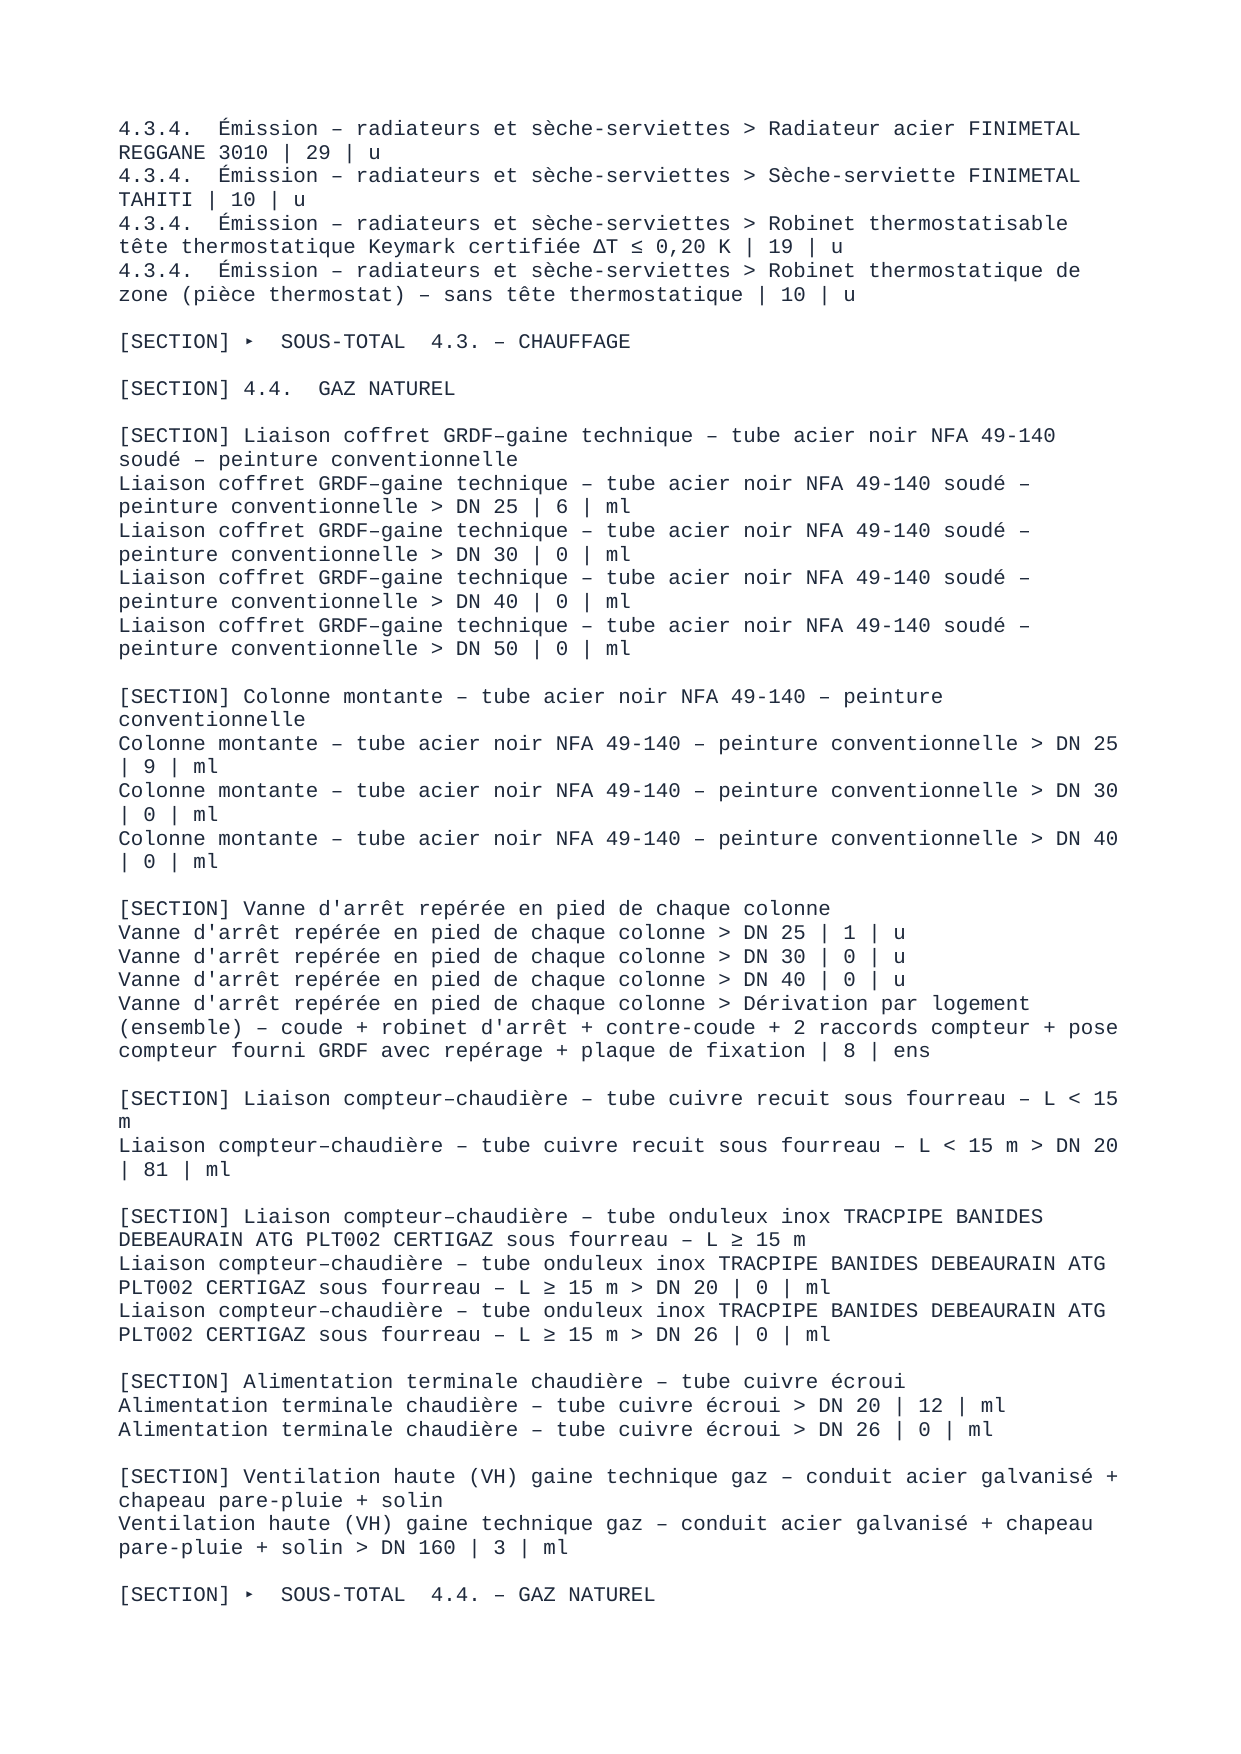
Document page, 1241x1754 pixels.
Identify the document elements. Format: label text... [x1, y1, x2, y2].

text [SECTION] 4.4. GAZ NATUREL [118, 378, 1122, 402]
text Liaison coffret GRDF–gaine technique – tube acier noir NFA 49-140 soudé – peinture conventionnelle > DN 25 | 6 | ml [118, 473, 1122, 520]
text Vanne d'arrêt repérée en pied de chaque colonne > DN 30 | 0 | u [118, 946, 1122, 969]
text 4.3.4. Émission – radiateurs et sèche-serviettes > Robinet thermostatisable tête thermostatique Keymark certifiée ΔT ≤ 0,20 K | 19 | u [118, 213, 1122, 260]
text Vanne d'arrêt repérée en pied de chaque colonne > Dérivation par logement (ensemble) – coude + robinet d'arrêt + contre-coude + 2 raccords compteur + pose compteur fourni GRDF avec repérage + plaque de fixation | 8 | ens [118, 993, 1122, 1064]
text 4.3.4. Émission – radiateurs et sèche-serviettes > Sèche-serviette FINIMETAL TAHITI | 10 | u [118, 165, 1122, 213]
text Liaison coffret GRDF–gaine technique – tube acier noir NFA 49-140 soudé – peinture conventionnelle > DN 30 | 0 | ml [118, 520, 1122, 567]
text Alimentation terminale chaudière – tube cuivre écroui > DN 20 | 12 | ml [118, 1395, 1122, 1419]
text Vanne d'arrêt repérée en pied de chaque colonne > DN 25 | 1 | u [118, 922, 1122, 946]
text [SECTION] Colonne montante – tube acier noir NFA 49-140 – peinture conventionnelle [118, 686, 1122, 733]
text [SECTION] Liaison coffret GRDF–gaine technique – tube acier noir NFA 49-140 soudé – peinture conventionnelle [118, 426, 1122, 473]
text Colonne montante – tube acier noir NFA 49-140 – peinture conventionnelle > DN 30 | 0 | ml [118, 780, 1122, 827]
text Liaison compteur–chaudière – tube onduleux inox TRACPIPE BANIDES DEBEAURAIN ATG PLT002 CERTIGAZ sous fourreau – L ≥ 15 m > DN 26 | 0 | ml [118, 1300, 1122, 1348]
text Colonne montante – tube acier noir NFA 49-140 – peinture conventionnelle > DN 40 | 0 | ml [118, 827, 1122, 875]
text [SECTION] Liaison compteur–chaudière – tube onduleux inox TRACPIPE BANIDES DEBEAURAIN ATG PLT002 CERTIGAZ sous fourreau – L ≥ 15 m [118, 1206, 1122, 1253]
text Ventilation haute (VH) gaine technique gaz – conduit acier galvanisé + chapeau pare-pluie + solin > DN 160 | 3 | ml [118, 1513, 1122, 1561]
text Liaison compteur–chaudière – tube cuivre recuit sous fourreau – L < 15 m > DN 20 | 81 | ml [118, 1135, 1122, 1182]
text [SECTION] Alimentation terminale chaudière – tube cuivre écroui [118, 1371, 1122, 1395]
text [SECTION] Liaison compteur–chaudière – tube cuivre recuit sous fourreau – L < 15 m [118, 1088, 1122, 1135]
text Colonne montante – tube acier noir NFA 49-140 – peinture conventionnelle > DN 25 | 9 | ml [118, 733, 1122, 780]
text [SECTION] Ventilation haute (VH) gaine technique gaz – conduit acier galvanisé + chapeau pare-pluie + solin [118, 1466, 1122, 1513]
text Liaison coffret GRDF–gaine technique – tube acier noir NFA 49-140 soudé – peinture conventionnelle > DN 40 | 0 | ml [118, 567, 1122, 615]
text [SECTION] ▸ SOUS-TOTAL 4.4. – GAZ NATUREL [118, 1584, 1122, 1608]
text Alimentation terminale chaudière – tube cuivre écroui > DN 26 | 0 | ml [118, 1419, 1122, 1442]
text [SECTION] Vanne d'arrêt repérée en pied de chaque colonne [118, 898, 1122, 922]
text [SECTION] ▸ SOUS-TOTAL 4.3. – CHAUFFAGE [118, 331, 1122, 354]
text Liaison coffret GRDF–gaine technique – tube acier noir NFA 49-140 soudé – peinture conventionnelle > DN 50 | 0 | ml [118, 615, 1122, 662]
text Liaison compteur–chaudière – tube onduleux inox TRACPIPE BANIDES DEBEAURAIN ATG PLT002 CERTIGAZ sous fourreau – L ≥ 15 m > DN 20 | 0 | ml [118, 1253, 1122, 1300]
text Vanne d'arrêt repérée en pied de chaque colonne > DN 40 | 0 | u [118, 969, 1122, 993]
text 4.3.4. Émission – radiateurs et sèche-serviettes > Robinet thermostatique de zone (pièce thermostat) – sans tête thermostatique | 10 | u [118, 260, 1122, 307]
text 4.3.4. Émission – radiateurs et sèche-serviettes > Radiateur acier FINIMETAL REGGANE 3010 | 29 | u [118, 118, 1122, 165]
